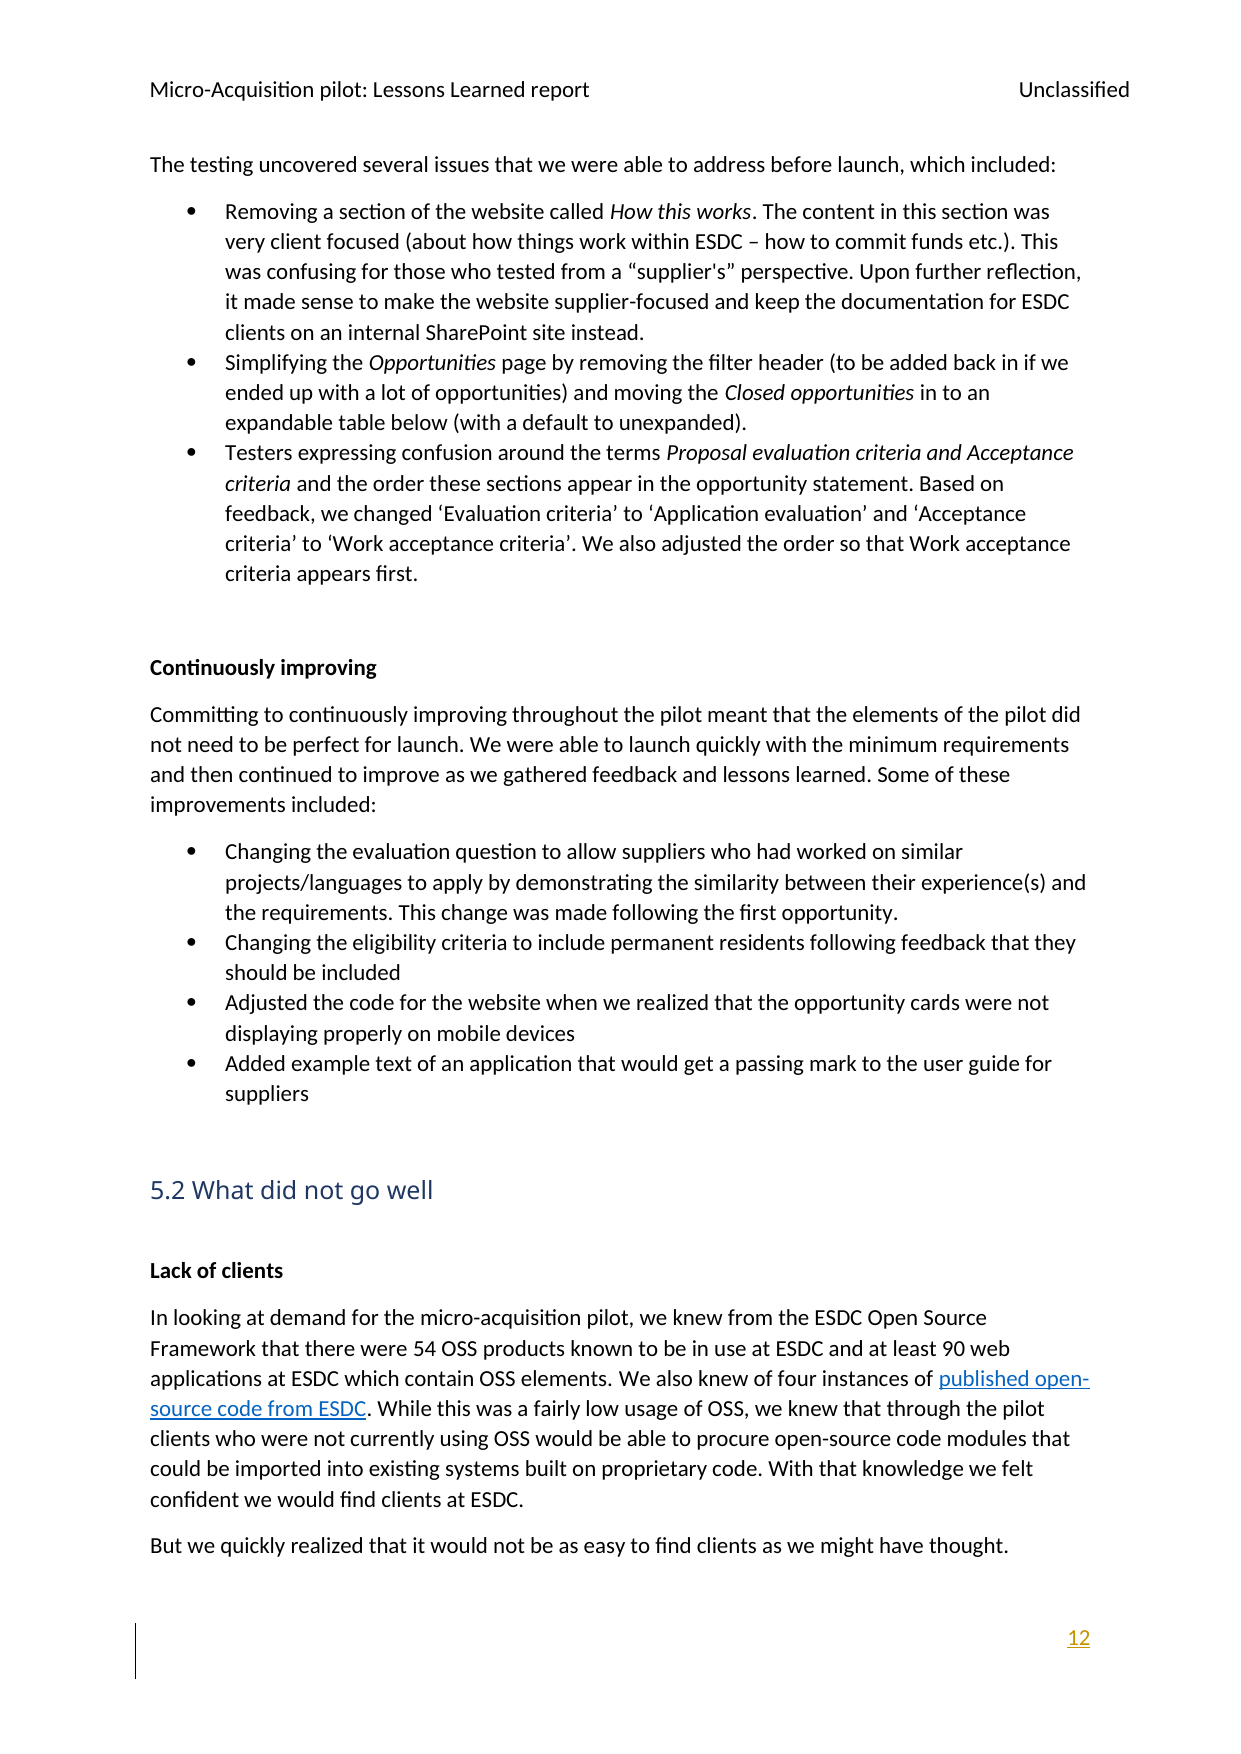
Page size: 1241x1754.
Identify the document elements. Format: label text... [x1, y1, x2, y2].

list Changing the evaluation question to allow suppliers who had worked on similar projects/languages to apply by demonstrating the similarity between their experience(s) and the requirements. This change was made following the first opportunity. [187, 837, 1090, 926]
subtitle 5.2 What did not go well [150, 1173, 1090, 1207]
text Continuously improving [150, 653, 1090, 681]
text The testing uncovered several issues that we were able to address before launch, which included: [150, 150, 1090, 178]
list Testers expressing confusion around the terms Proposal evaluation criteria and Acceptance criteria and the order these sections appear in the opportunity statement. Based on feedback, we changed ‘Evaluation criteria’ to ‘Application evaluation’ and ‘Acceptance criteria’ to ‘Work acceptance criteria’. We also adjusted the order so that Work acceptance criteria appears first. [187, 438, 1090, 587]
text Committing to continuously improving throughout the pilot meant that the elements of the pilot did not need to be perfect for launch. We were able to launch quickly with the minimum requirements and then continued to improve as we gathered feedback and lessons learned. Some of these improvements included: [150, 700, 1090, 819]
text Lack of clients [150, 1257, 1090, 1284]
text But we quickly realized that it would not be as easy to find clients as we might have thought. [150, 1532, 1090, 1559]
list Changing the eligibility criteria to include permanent residents following feedback that they should be included [187, 928, 1090, 986]
list Simplifying the Opportunities page by removing the filter header (to be added back in if we ended up with a lot of opportunities) and moving the Closed opportunities in to an expandable table below (with a default to unexpanded). [187, 348, 1090, 436]
list Removing a section of the website called How this works. The content in this section was very client focused (about how things work within ESDC – how to commit funds etc.). This was confusing for those who tested from a “supplier's” perspective. Upon further reflection, it made sense to make the website supplier-focused and keep the documentation for ESDC clients on an internal SharePoint site instead. [187, 197, 1090, 346]
list Adjusted the code for the website when we realized that the opportunity cards were not displaying properly on mobile devices [187, 988, 1090, 1047]
text In looking at demand for the micro-acquisition pilot, we knew from the ESDC Open Source Framework that there were 54 OSS products known to be in use at ESDC and at least 90 web applications at ESDC which contain OSS elements. We also knew of four instances of published open-source code from ESDC. While this was a fairly low usage of OSS, we knew that through the pilot clients who were not currently using OSS would be able to procure open-source code modules that could be imported into existing systems built on proprietary code. With that knowledge we felt confident we would find clients at ESDC. [150, 1303, 1090, 1513]
list Added example text of an application that would get a passing mark to the user guide for suppliers [187, 1049, 1090, 1107]
